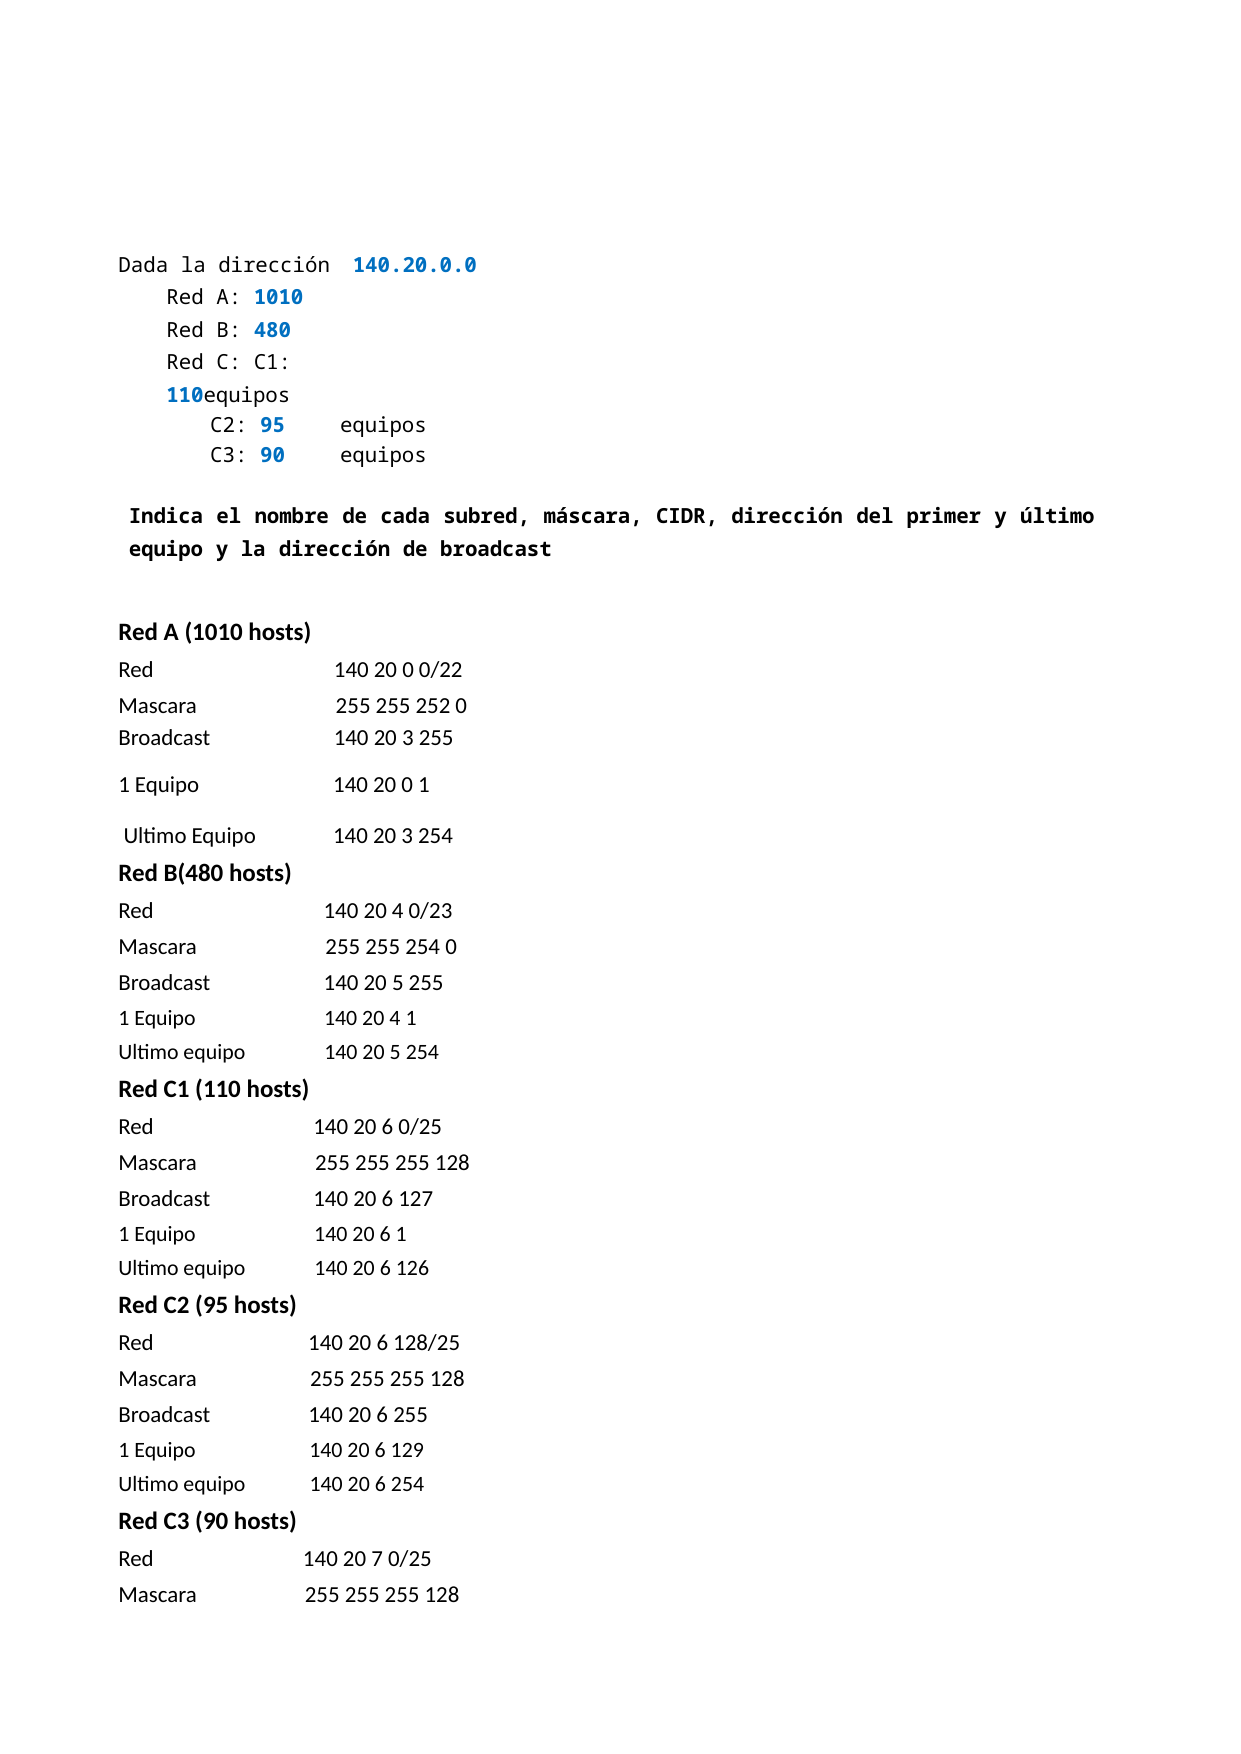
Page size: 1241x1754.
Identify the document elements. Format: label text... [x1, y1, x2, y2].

text Mascara 255 255 255 128 [118, 1364, 1094, 1392]
text Broadcast 140 20 6 255 [118, 1400, 1094, 1428]
text Red 140 20 6 128/25 [118, 1328, 1094, 1356]
text Mascara 255 255 254 0 [118, 932, 1094, 960]
text 1 Equipo 140 20 0 1 [118, 770, 1122, 798]
text Red 140 20 7 0/25 [118, 1544, 1094, 1572]
text Mascara 255 255 252 0 [118, 691, 1094, 719]
text Ultimo equipo 140 20 5 254 [118, 1038, 1094, 1065]
text 1 Equipo 140 20 6 129 [118, 1436, 1094, 1463]
text Broadcast 140 20 3 255 [118, 723, 1122, 751]
text Ultimo equipo 140 20 6 254 [118, 1471, 1094, 1497]
text Indica el nombre de cada subred, máscara, CIDR, dirección del primer y último equipo y la dirección de broadcast [128, 502, 1094, 562]
text C3: 90 equipos [118, 440, 1122, 469]
text Ultimo Equipo 140 20 3 254 [118, 821, 1094, 849]
text Mascara 255 255 255 128 [118, 1580, 1094, 1608]
text Red B(480 hosts) [118, 857, 1094, 887]
text Red C1 (110 hosts) [118, 1073, 1094, 1103]
text Red 140 20 0 0/22 [118, 655, 1094, 683]
text 1 Equipo 140 20 4 1 [118, 1004, 1094, 1031]
text Red A: 1010 Red B: 480 Red C: C1: 110equipos [166, 282, 309, 408]
text Ultimo equipo 140 20 6 126 [118, 1254, 1094, 1281]
text Broadcast 140 20 6 127 [118, 1184, 1094, 1212]
text Red A (1010 hosts) [118, 616, 1094, 646]
text Red C3 (90 hosts) [118, 1505, 1094, 1536]
text Red C2 (95 hosts) [118, 1289, 1094, 1319]
text Dada la dirección 140.20.0.0 [118, 250, 1122, 279]
text C2: 95 equipos [118, 413, 1122, 437]
text Broadcast 140 20 5 255 [118, 968, 1094, 996]
text Red 140 20 6 0/25 [118, 1112, 1094, 1140]
text Red 140 20 4 0/23 [118, 896, 1094, 924]
text 1 Equipo 140 20 6 1 [118, 1220, 1094, 1247]
text Mascara 255 255 255 128 [118, 1148, 1094, 1176]
